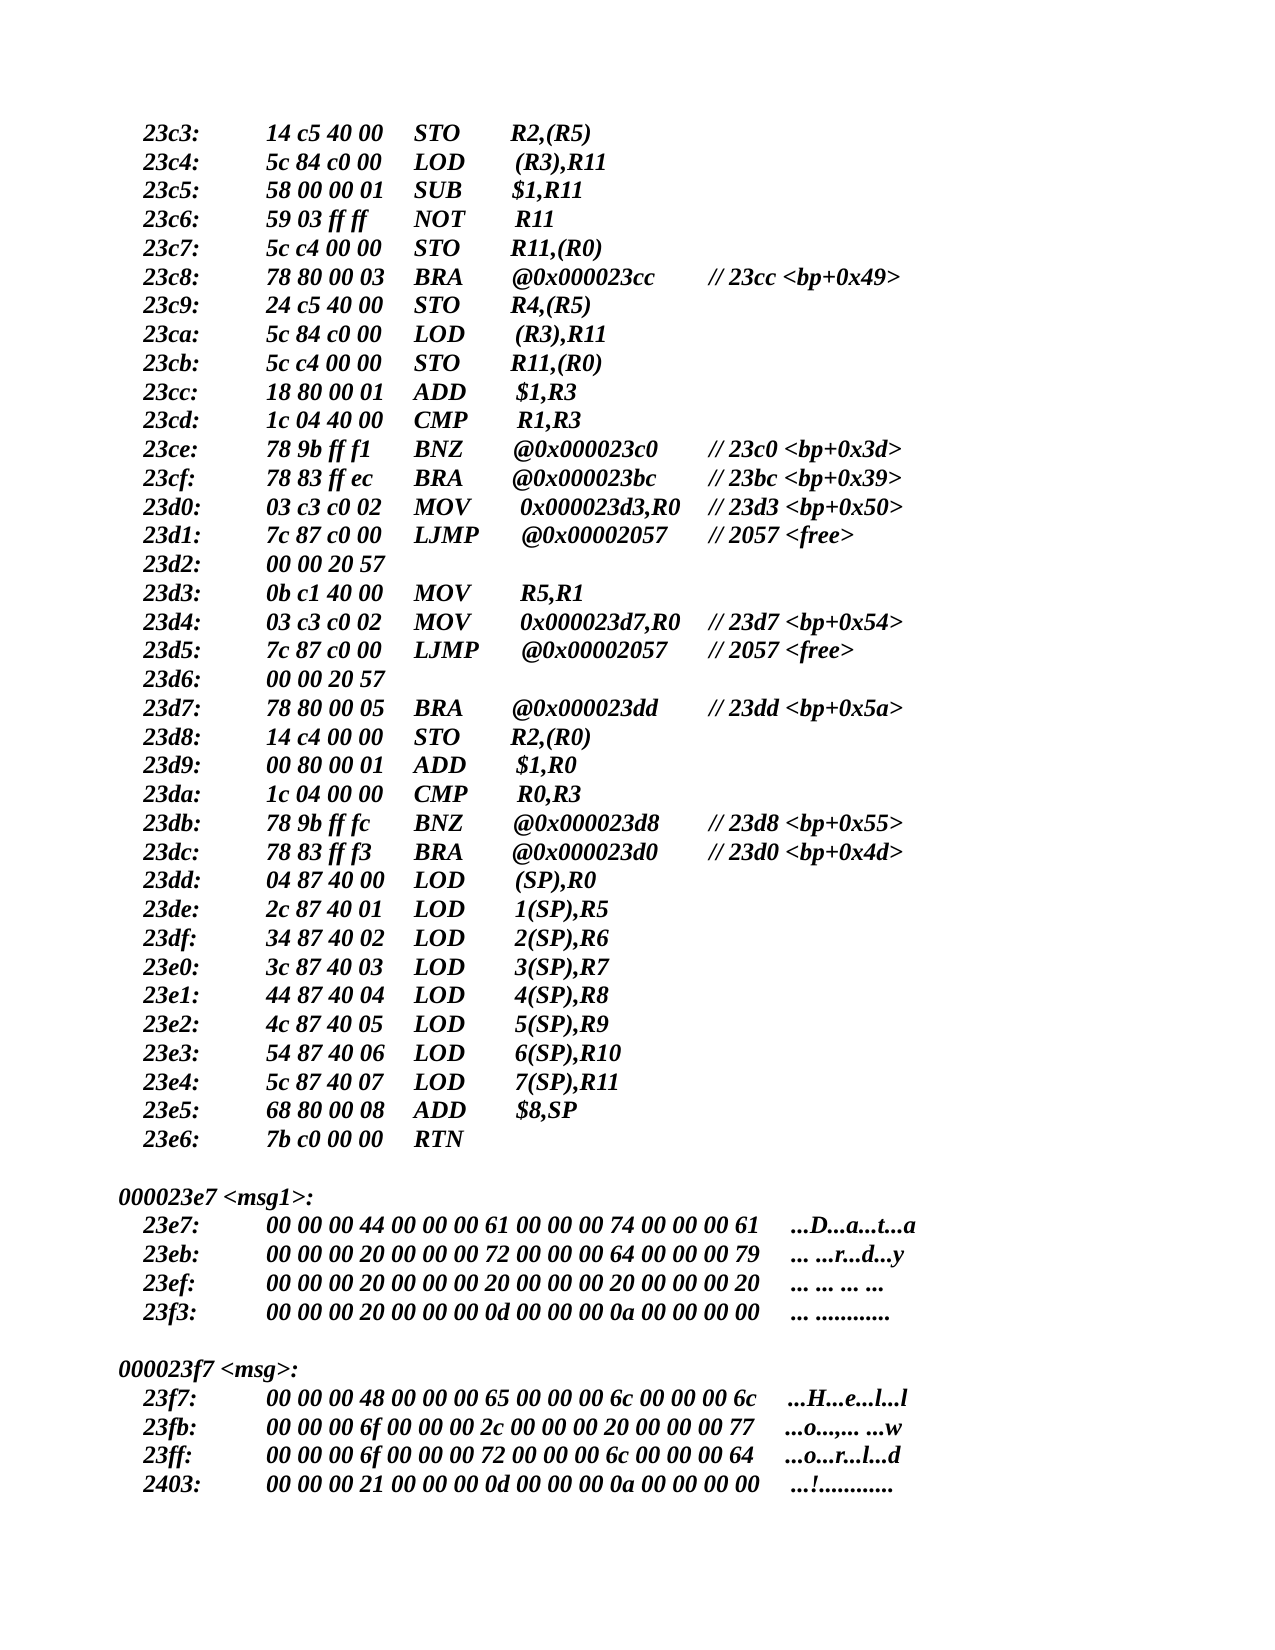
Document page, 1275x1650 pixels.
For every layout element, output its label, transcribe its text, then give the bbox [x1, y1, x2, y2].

text 23c8: 78 80 00 03 BRA @0x000023cc // 23cc <bp+0x49> [118, 262, 1157, 291]
text 2403: 00 00 00 21 00 00 00 0d 00 00 00 0a 00 00 00 00 ...!............ [118, 1469, 1157, 1498]
text 23c7: 5c c4 00 00 STO R11,(R0) [118, 233, 1157, 262]
text 23e5: 68 80 00 08 ADD $8,SP [118, 1096, 1157, 1124]
text 23c9: 24 c5 40 00 STO R4,(R5) [118, 291, 1157, 319]
text 23cb: 5c c4 00 00 STO R11,(R0) [118, 348, 1157, 377]
text 23df: 34 87 40 02 LOD 2(SP),R6 [118, 923, 1157, 952]
text 23ca: 5c 84 c0 00 LOD (R3),R11 [118, 319, 1157, 348]
text 23d3: 0b c1 40 00 MOV R5,R1 [118, 578, 1157, 607]
text 23cf: 78 83 ff ec BRA @0x000023bc // 23bc <bp+0x39> [118, 463, 1157, 492]
text 23da: 1c 04 00 00 CMP R0,R3 [118, 779, 1157, 808]
text 23d9: 00 80 00 01 ADD $1,R0 [118, 751, 1157, 779]
text 23d5: 7c 87 c0 00 LJMP @0x00002057 // 2057 <free> [118, 636, 1157, 664]
text 23e0: 3c 87 40 03 LOD 3(SP),R7 [118, 952, 1157, 981]
text 23ff: 00 00 00 6f 00 00 00 72 00 00 00 6c 00 00 00 64 ...o...r...l...d [118, 1441, 1157, 1469]
text 23d8: 14 c4 00 00 STO R2,(R0) [118, 722, 1157, 751]
text 23e2: 4c 87 40 05 LOD 5(SP),R9 [118, 1009, 1157, 1038]
text 23d4: 03 c3 c0 02 MOV 0x000023d7,R0 // 23d7 <bp+0x54> [118, 607, 1157, 636]
text 23d6: 00 00 20 57 [118, 664, 1157, 693]
text 23cd: 1c 04 40 00 CMP R1,R3 [118, 406, 1157, 434]
text 23d7: 78 80 00 05 BRA @0x000023dd // 23dd <bp+0x5a> [118, 693, 1157, 722]
text 23ce: 78 9b ff f1 BNZ @0x000023c0 // 23c0 <bp+0x3d> [118, 434, 1157, 463]
text 23f7: 00 00 00 48 00 00 00 65 00 00 00 6c 00 00 00 6c ...H...e...l...l [118, 1383, 1157, 1412]
text 23e4: 5c 87 40 07 LOD 7(SP),R11 [118, 1067, 1157, 1096]
text 23de: 2c 87 40 01 LOD 1(SP),R5 [118, 894, 1157, 923]
text 23ef: 00 00 00 20 00 00 00 20 00 00 00 20 00 00 00 20 ... ... ... ... [118, 1268, 1157, 1297]
text 23d0: 03 c3 c0 02 MOV 0x000023d3,R0 // 23d3 <bp+0x50> [118, 492, 1157, 521]
text 23e6: 7b c0 00 00 RTN [118, 1124, 1157, 1153]
text 23dd: 04 87 40 00 LOD (SP),R0 [118, 866, 1157, 894]
text 23cc: 18 80 00 01 ADD $1,R3 [118, 377, 1157, 406]
text 23c4: 5c 84 c0 00 LOD (R3),R11 [118, 147, 1157, 176]
text 23e1: 44 87 40 04 LOD 4(SP),R8 [118, 981, 1157, 1009]
text 23fb: 00 00 00 6f 00 00 00 2c 00 00 00 20 00 00 00 77 ...o...,... ...w [118, 1412, 1157, 1441]
text 23d1: 7c 87 c0 00 LJMP @0x00002057 // 2057 <free> [118, 521, 1157, 549]
text 23dc: 78 83 ff f3 BRA @0x000023d0 // 23d0 <bp+0x4d> [118, 837, 1157, 866]
text 23d2: 00 00 20 57 [118, 549, 1157, 578]
text 23db: 78 9b ff fc BNZ @0x000023d8 // 23d8 <bp+0x55> [118, 808, 1157, 837]
text 000023e7 <msg1>: [118, 1182, 1157, 1211]
text 23f3: 00 00 00 20 00 00 00 0d 00 00 00 0a 00 00 00 00 ... ............ [118, 1297, 1157, 1326]
text 23eb: 00 00 00 20 00 00 00 72 00 00 00 64 00 00 00 79 ... ...r...d...y [118, 1239, 1157, 1268]
text 000023f7 <msg>: [118, 1354, 1157, 1383]
text 23e3: 54 87 40 06 LOD 6(SP),R10 [118, 1038, 1157, 1067]
text 23c3: 14 c5 40 00 STO R2,(R5) [118, 118, 1157, 147]
text 23c6: 59 03 ff ff NOT R11 [118, 204, 1157, 233]
text 23c5: 58 00 00 01 SUB $1,R11 [118, 176, 1157, 204]
text 23e7: 00 00 00 44 00 00 00 61 00 00 00 74 00 00 00 61 ...D...a...t...a [118, 1211, 1157, 1239]
